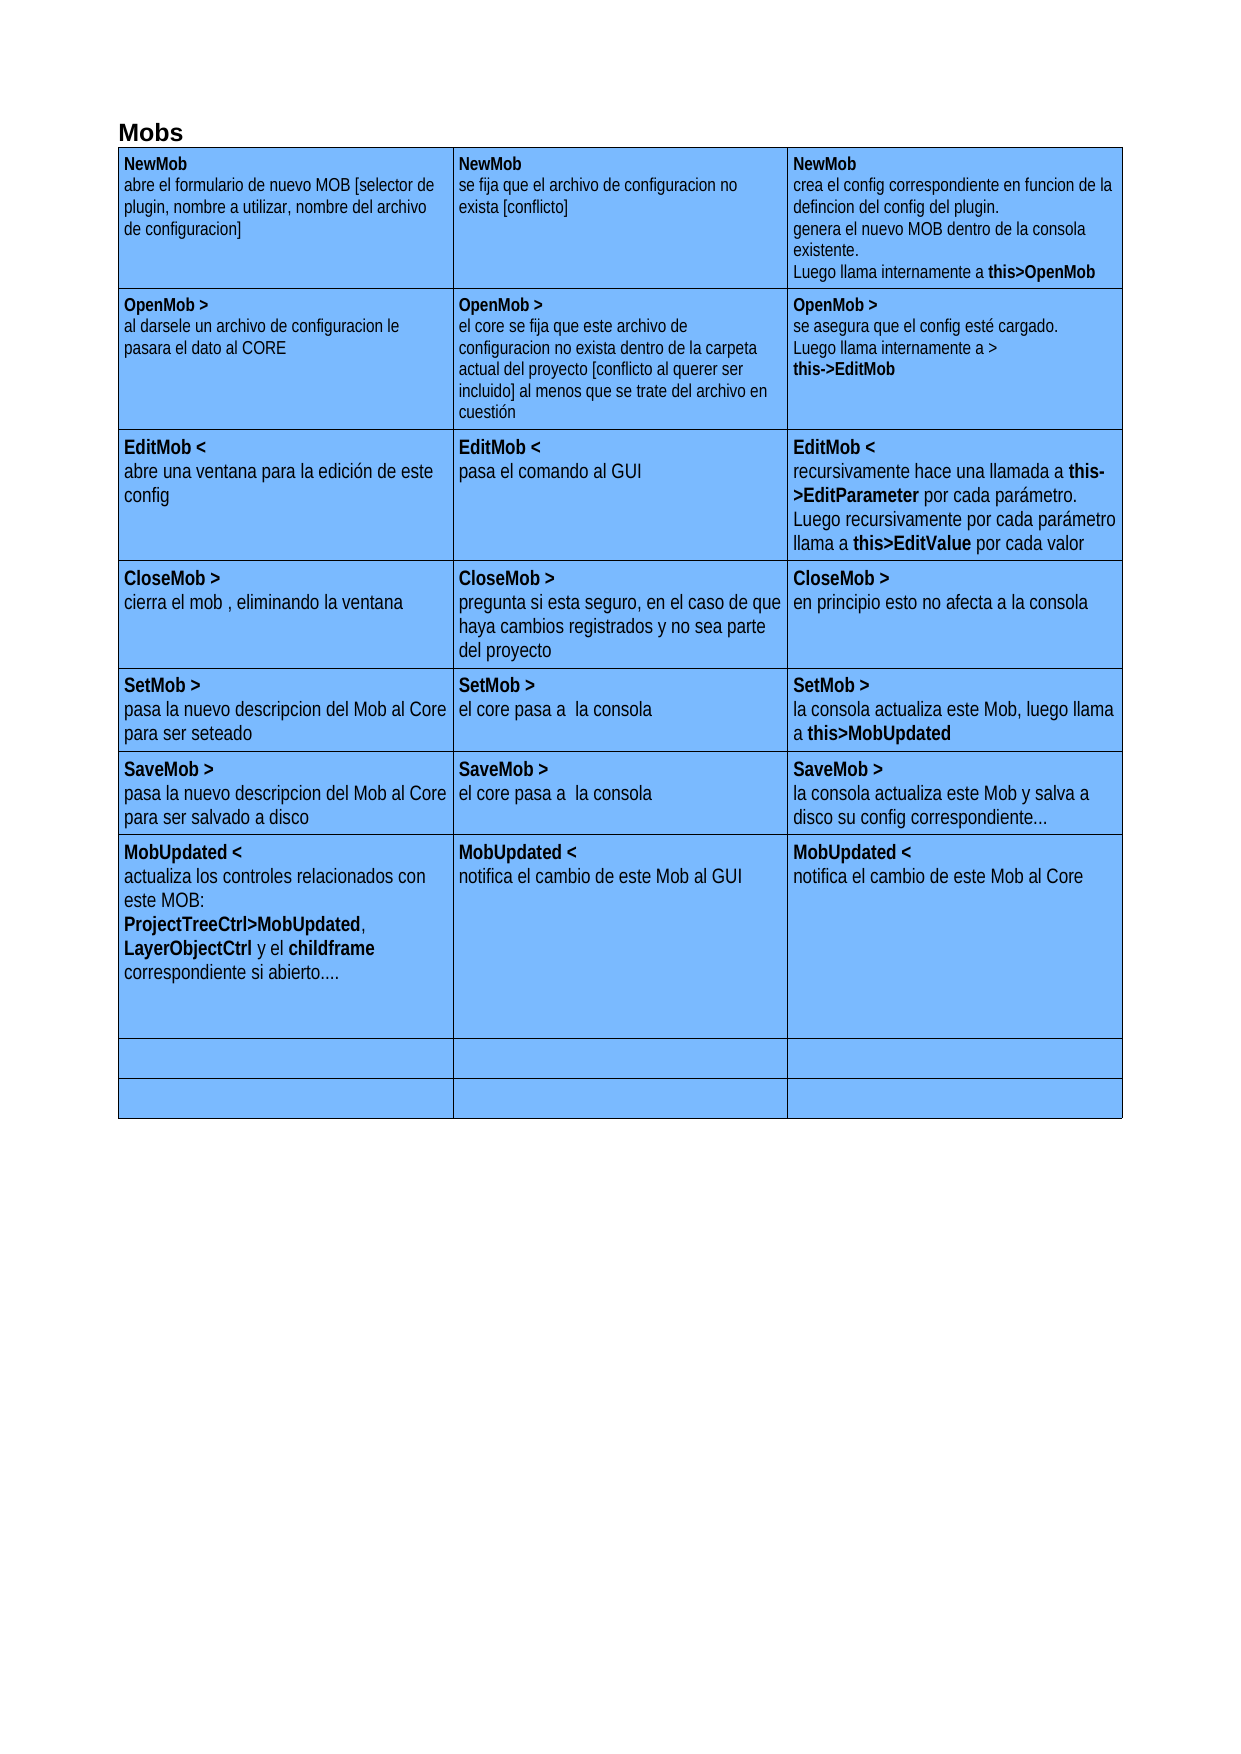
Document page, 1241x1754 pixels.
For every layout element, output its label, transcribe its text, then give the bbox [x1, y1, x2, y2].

table_cell OpenMob > al darsele un archivo de configuracion le pasara el dato al CORE [119, 289, 453, 429]
table_cell CloseMob > cierra el mob , eliminando la ventana [119, 561, 453, 668]
table_header NewMob se fija que el archivo de configuracion no exista [conflicto] [454, 148, 787, 288]
table_cell SaveMob > el core pasa a la consola [454, 752, 787, 834]
table_cell OpenMob > el core se fija que este archivo de configuracion no exista dentro de la carpeta actual del proyecto [conflicto al querer ser incluido] al menos que se trate del archivo en cuestión [454, 289, 787, 429]
table_cell CloseMob > pregunta si esta seguro, en el caso de que haya cambios registrados y no sea parte del proyecto [454, 561, 787, 668]
table_cell MobUpdated < notifica el cambio de este Mob al Core [788, 835, 1122, 1038]
table_cell MobUpdated < notifica el cambio de este Mob al GUI [454, 835, 787, 1038]
table_cell CloseMob > en principio esto no afecta a la consola [788, 561, 1122, 668]
table_cell EditMob < pasa el comando al GUI [454, 430, 787, 560]
text Mobs [118, 118, 1122, 147]
table_header NewMob crea el config correspondiente en funcion de la defincion del config del plugin. genera el nuevo MOB dentro de la consola existente. Luego llama internamente a this>OpenMob [788, 148, 1122, 288]
table_cell [119, 1079, 453, 1118]
table_cell EditMob < abre una ventana para la edición de este config [119, 430, 453, 560]
table_cell OpenMob > se asegura que el config esté cargado. Luego llama internamente a > this->EditMob [788, 289, 1122, 429]
table_cell [119, 1039, 453, 1078]
table_cell EditMob < recursivamente hace una llamada a this->EditParameter por cada parámetro. Luego recursivamente por cada parámetro llama a this>EditValue por cada valor [788, 430, 1122, 560]
table_cell SaveMob > la consola actualiza este Mob y salva a disco su config correspondiente... [788, 752, 1122, 834]
table_cell [788, 1039, 1122, 1078]
table_cell [788, 1079, 1122, 1118]
table_cell [454, 1039, 787, 1078]
table_header NewMob abre el formulario de nuevo MOB [selector de plugin, nombre a utilizar, nombre del archivo de configuracion] [119, 148, 453, 288]
table_cell SaveMob > pasa la nuevo descripcion del Mob al Core para ser salvado a disco [119, 752, 453, 834]
table_cell SetMob > pasa la nuevo descripcion del Mob al Core para ser seteado [119, 669, 453, 751]
table_cell SetMob > la consola actualiza este Mob, luego llama a this>MobUpdated [788, 669, 1122, 751]
table_cell MobUpdated < actualiza los controles relacionados con este MOB: ProjectTreeCtrl>MobUpdated, LayerObjectCtrl y el childframe correspondiente si abierto.... [119, 835, 453, 1038]
table_cell [454, 1079, 787, 1118]
table_cell SetMob > el core pasa a la consola [454, 669, 787, 751]
